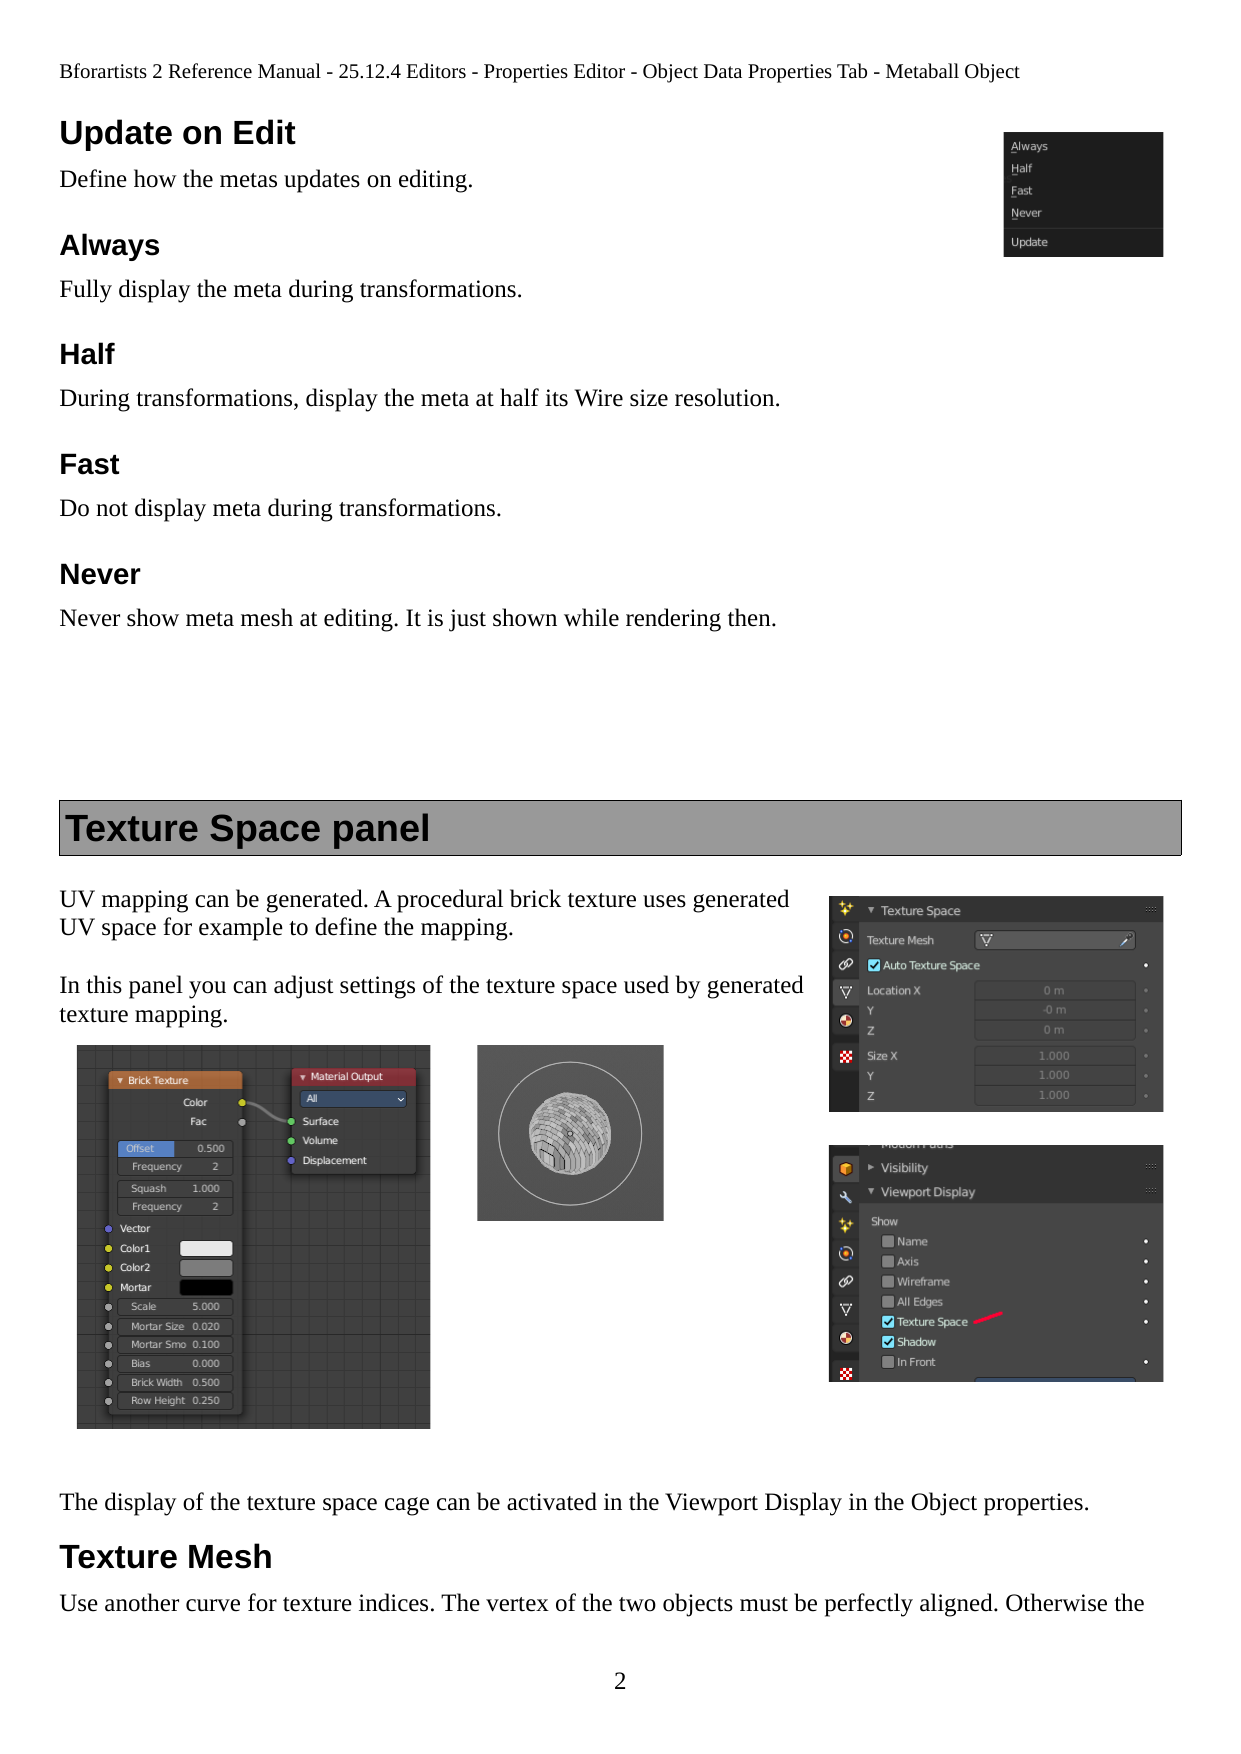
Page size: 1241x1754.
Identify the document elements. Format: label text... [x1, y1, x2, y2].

text Do not display meta during transformations. [59, 493, 1181, 522]
subtitle Never [59, 557, 1181, 591]
text The display of the texture space cage can be activated in the Viewport Display in the Object properties. [59, 1487, 1181, 1516]
text UV mapping can be generated. A procedural brick texture uses generated UV space for example to define the mapping. [59, 884, 1181, 941]
text During transformations, display the meta at half its Wire size resolution. [59, 383, 1181, 412]
text Use another curve for texture indices. The vertex of the two objects must be perfectly aligned. Otherwise the [59, 1588, 1181, 1617]
picture [829, 896, 1164, 1112]
picture [1003, 132, 1164, 257]
subtitle Half [59, 337, 1181, 371]
subtitle Fast [59, 447, 1181, 481]
text Fully display the meta during transformations. [59, 274, 1181, 302]
subtitle Always [59, 227, 1181, 261]
subtitle Texture Mesh [59, 1537, 1181, 1576]
table_header Texture Space panel [60, 801, 1181, 855]
text Define how the metas updates on editing. [59, 164, 1003, 192]
picture [76, 1045, 431, 1429]
picture [828, 1145, 1164, 1382]
text In this panel you can adjust settings of the texture space used by generated texture mapping. [59, 970, 829, 1027]
subtitle Update on Edit [59, 113, 1181, 151]
text Never show meta mesh at editing. It is just shown while rendering then. [59, 603, 1181, 632]
